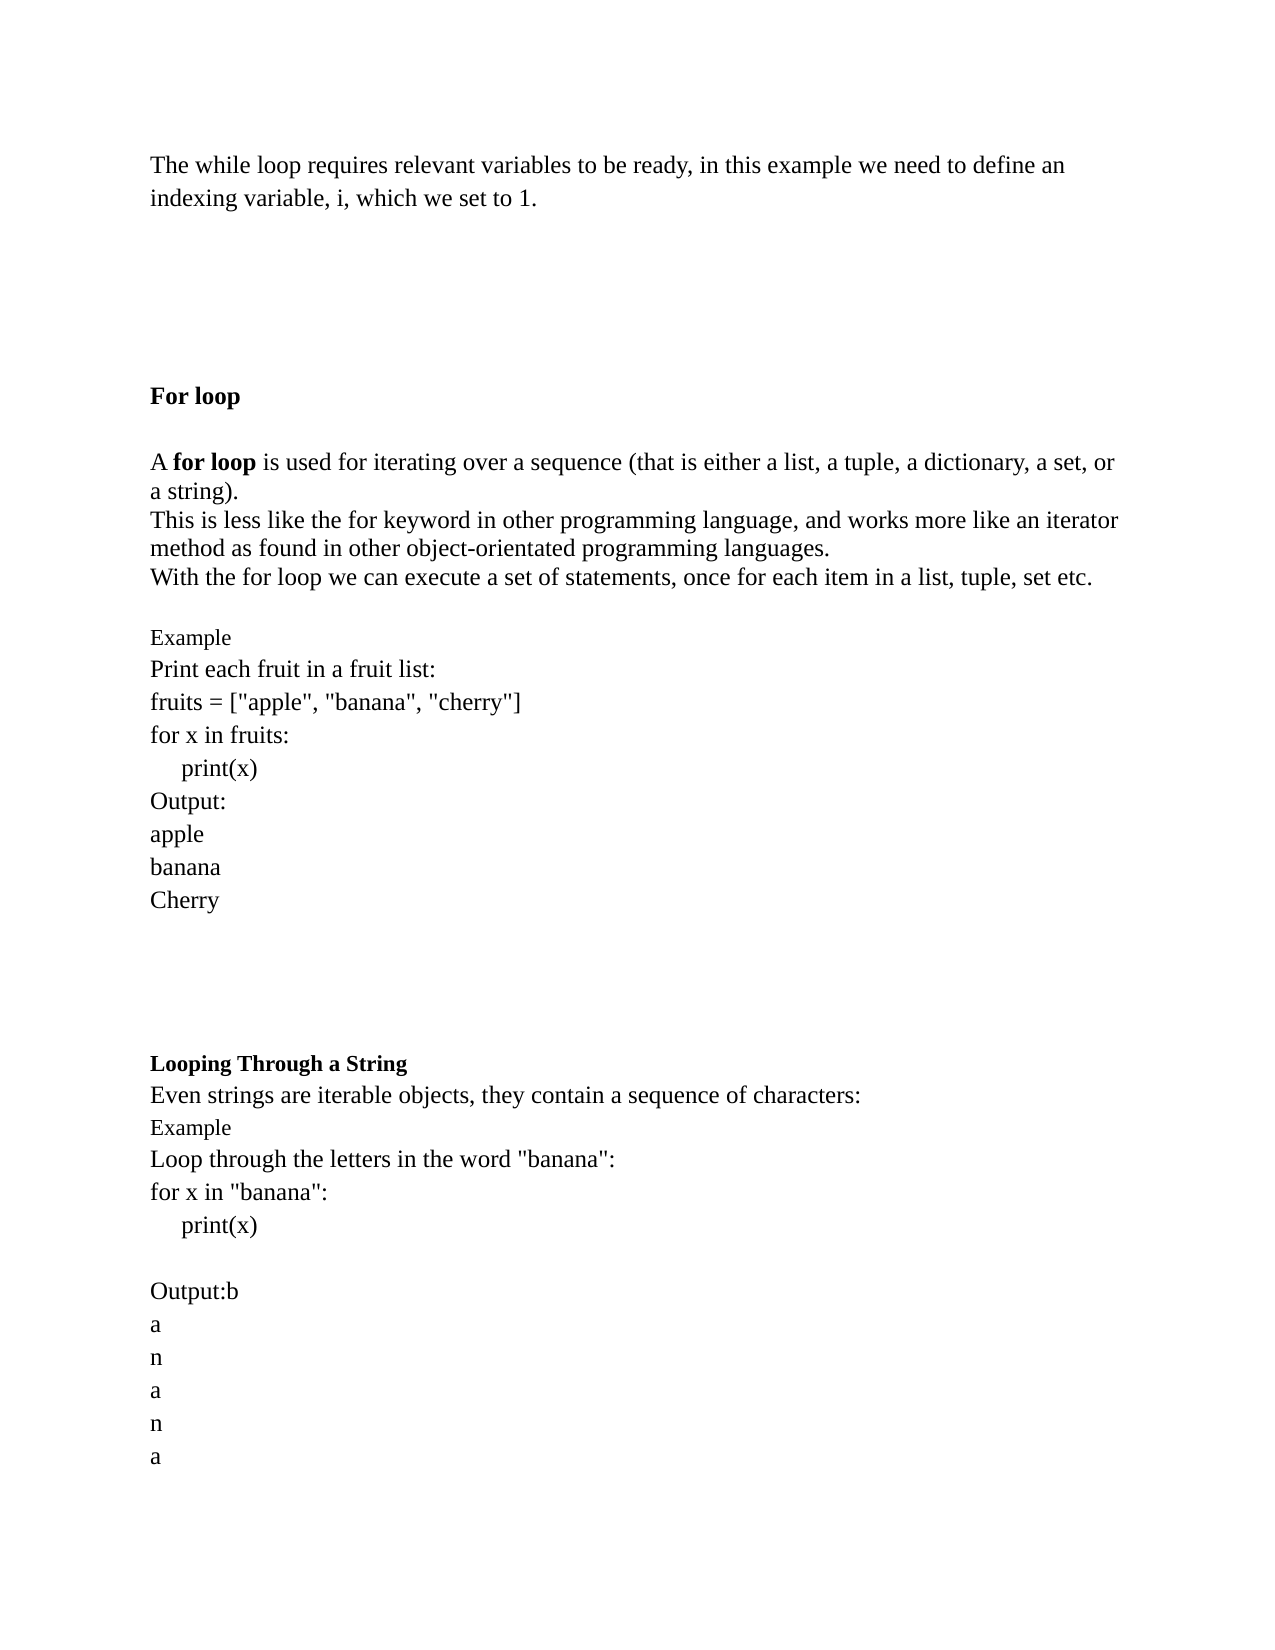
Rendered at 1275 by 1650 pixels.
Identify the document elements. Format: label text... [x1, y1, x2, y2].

text Print each fruit in a fruit list: [150, 654, 1125, 683]
text fruits = ["apple", "banana", "cherry"] [150, 687, 1125, 716]
text n [150, 1342, 1125, 1371]
text Looping Through a String [150, 1050, 1125, 1077]
text a [150, 1309, 1125, 1338]
text for x in fruits: [150, 720, 1125, 749]
text For loop [150, 381, 1125, 410]
text Example [150, 624, 1125, 650]
text a [150, 1441, 1125, 1470]
text Example [150, 1114, 1125, 1140]
text Output:b [150, 1276, 1125, 1305]
text banana [150, 852, 1125, 881]
text print(x) [150, 753, 1125, 782]
text A for loop is used for iterating over a sequence (that is either a list, a tuple, a dictionary, a set, or a string). [150, 447, 1125, 505]
text Even strings are iterable objects, they contain a sequence of characters: [150, 1081, 1125, 1109]
text apple [150, 819, 1125, 848]
text This is less like the for keyword in other programming language, and works more like an iterator method as found in other object-orientated programming languages. [150, 505, 1125, 562]
text for x in "banana": [150, 1177, 1125, 1206]
text Output: [150, 786, 1125, 815]
text a [150, 1375, 1125, 1404]
text print(x) [150, 1210, 1125, 1239]
text Loop through the letters in the word "banana": [150, 1144, 1125, 1173]
text With the for loop we can execute a set of statements, once for each item in a list, tuple, set etc. [150, 562, 1125, 591]
text Cherry [150, 885, 1125, 914]
text n [150, 1408, 1125, 1437]
text The while loop requires relevant variables to be ready, in this example we need to define an indexing variable, i, which we set to 1. [150, 150, 1125, 212]
